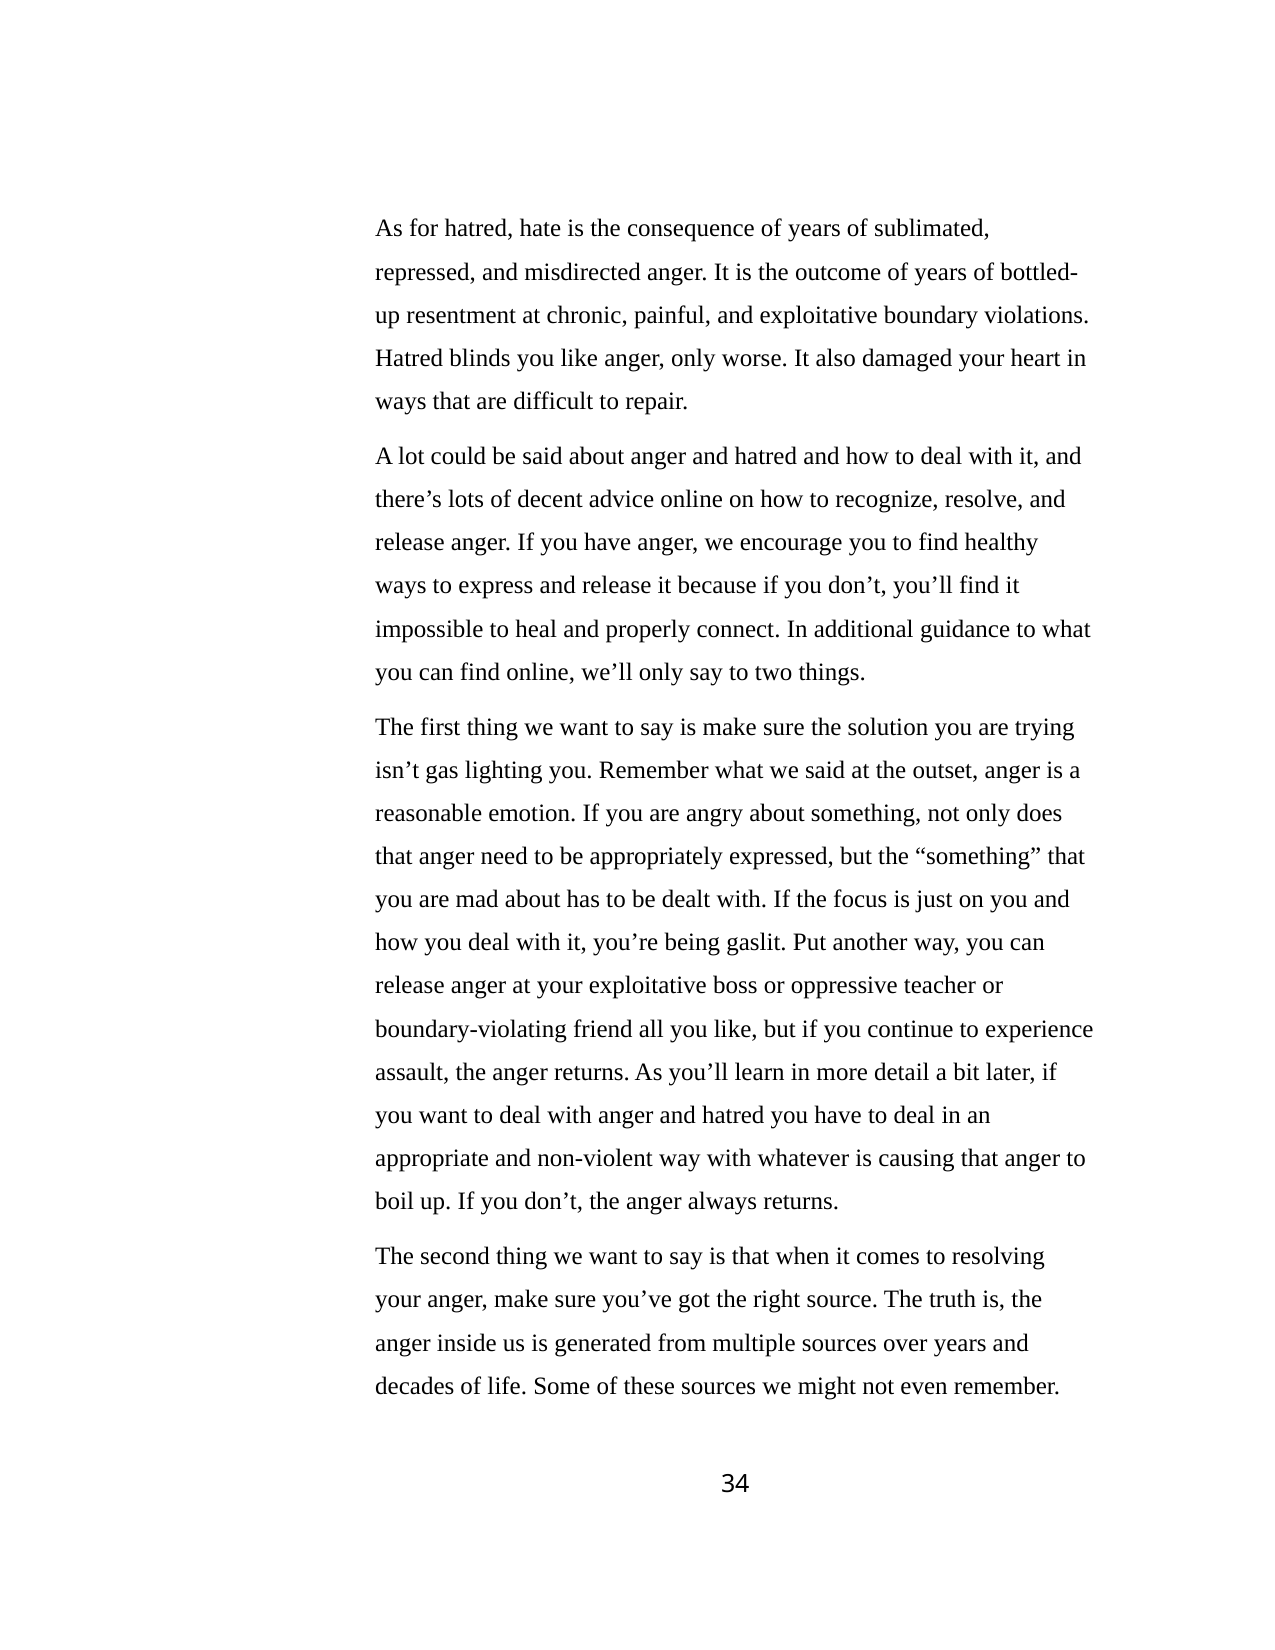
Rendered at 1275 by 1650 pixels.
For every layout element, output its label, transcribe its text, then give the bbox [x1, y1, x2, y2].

text As for hatred, hate is the consequence of years of sublimated, repressed, and misdirected anger. It is the outcome of years of bottled-up resentment at chronic, painful, and exploitative boundary violations. Hatred blinds you like anger, only worse. It also damaged your heart in ways that are difficult to repair. [375, 213, 1095, 415]
text A lot could be said about anger and hatred and how to deal with it, and there’s lots of decent advice online on how to recognize, resolve, and release anger. If you have anger, we encourage you to find healthy ways to express and release it because if you don’t, you’ll find it impossible to heal and properly connect. In additional guidance to what you can find online, we’ll only say to two things. [375, 441, 1095, 686]
text The first thing we want to say is make sure the solution you are trying isn’t gas lighting you. Remember what we said at the outset, anger is a reasonable emotion. If you are angry about something, not only does that anger need to be appropriately expressed, but the “something” that you are mad about has to be dealt with. If the focus is just on you and how you deal with it, you’re being gaslit. Put another way, you can release anger at your exploitative boss or oppressive teacher or boundary-violating friend all you like, but if you continue to experience assault, the anger returns. As you’ll learn in more detail a bit later, if you want to deal with anger and hatred you have to deal in an appropriate and non-violent way with whatever is causing that anger to boil up. If you don’t, the anger always returns. [375, 712, 1095, 1215]
text The second thing we want to say is that when it comes to resolving your anger, make sure you’ve got the right source. The truth is, the anger inside us is generated from multiple sources over years and decades of life. Some of these sources we might not even remember. [375, 1241, 1095, 1399]
